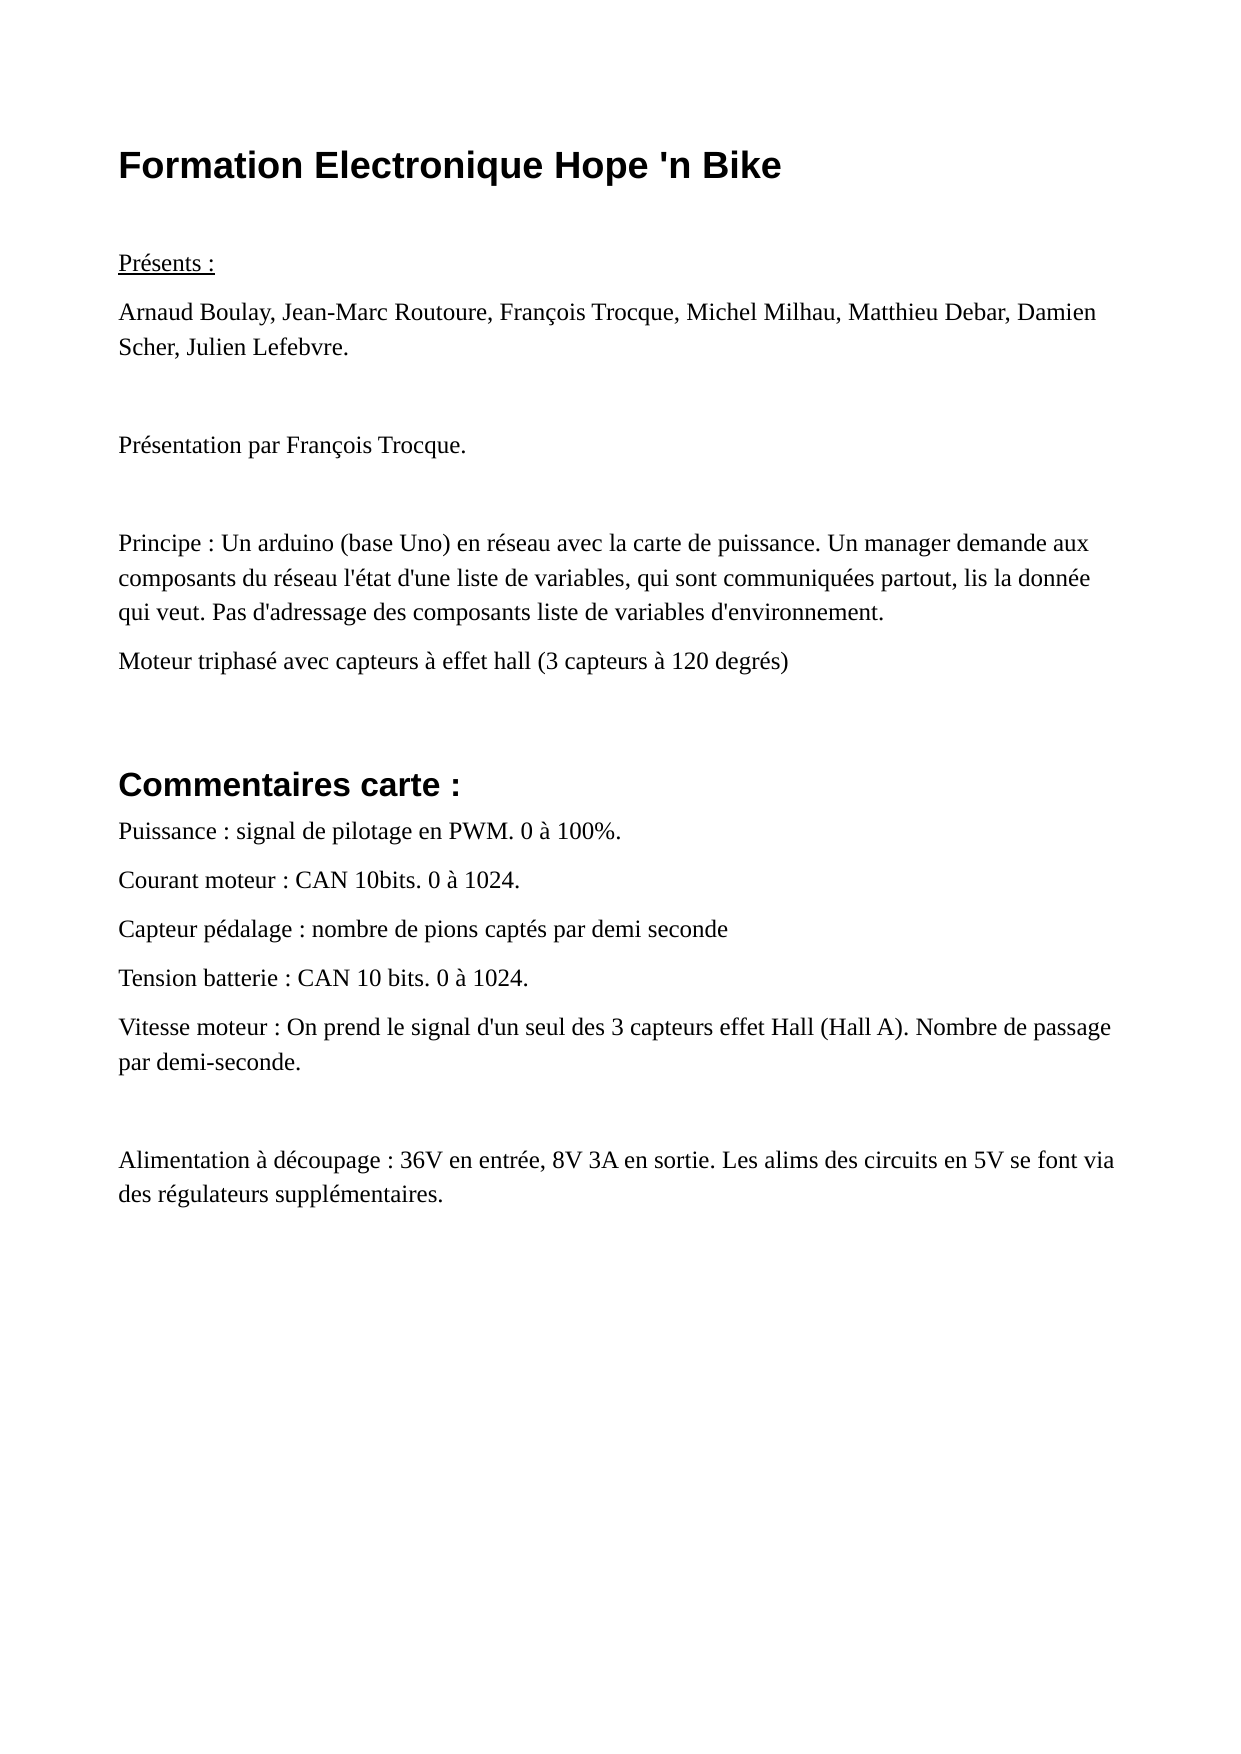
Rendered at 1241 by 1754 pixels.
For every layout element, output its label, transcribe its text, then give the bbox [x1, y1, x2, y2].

text Principe : Un arduino (base Uno) en réseau avec la carte de puissance. Un manager demande aux composants du réseau l'état d'une liste de variables, qui sont communiquées partout, lis la donnée qui veut. Pas d'adressage des composants liste de variables d'environnement. [118, 528, 1122, 626]
text Présents : [118, 248, 1122, 277]
text Moteur triphasé avec capteurs à effet hall (3 capteurs à 120 degrés) [118, 646, 1122, 675]
text Arnaud Boulay, Jean-Marc Routoure, François Trocque, Michel Milhau, Matthieu Debar, Damien Scher, Julien Lefebvre. [118, 297, 1122, 361]
text Présentation par François Trocque. [118, 430, 1122, 459]
text Tension batterie : CAN 10 bits. 0 à 1024. [118, 963, 1122, 992]
text Capteur pédalage : nombre de pions captés par demi seconde [118, 914, 1122, 943]
text Puissance : signal de pilotage en PWM. 0 à 100%. [118, 816, 1122, 845]
subtitle Commentaires carte : [118, 765, 1122, 804]
text Vitesse moteur : On prend le signal d'un seul des 3 capteurs effet Hall (Hall A). Nombre de passage par demi-seconde. [118, 1012, 1122, 1076]
text Alimentation à découpage : 36V en entrée, 8V 3A en sortie. Les alims des circuits en 5V se font via des régulateurs supplémentaires. [118, 1145, 1122, 1208]
text Courant moteur : CAN 10bits. 0 à 1024. [118, 865, 1122, 894]
subtitle Formation Electronique Hope 'n Bike [118, 143, 1122, 187]
